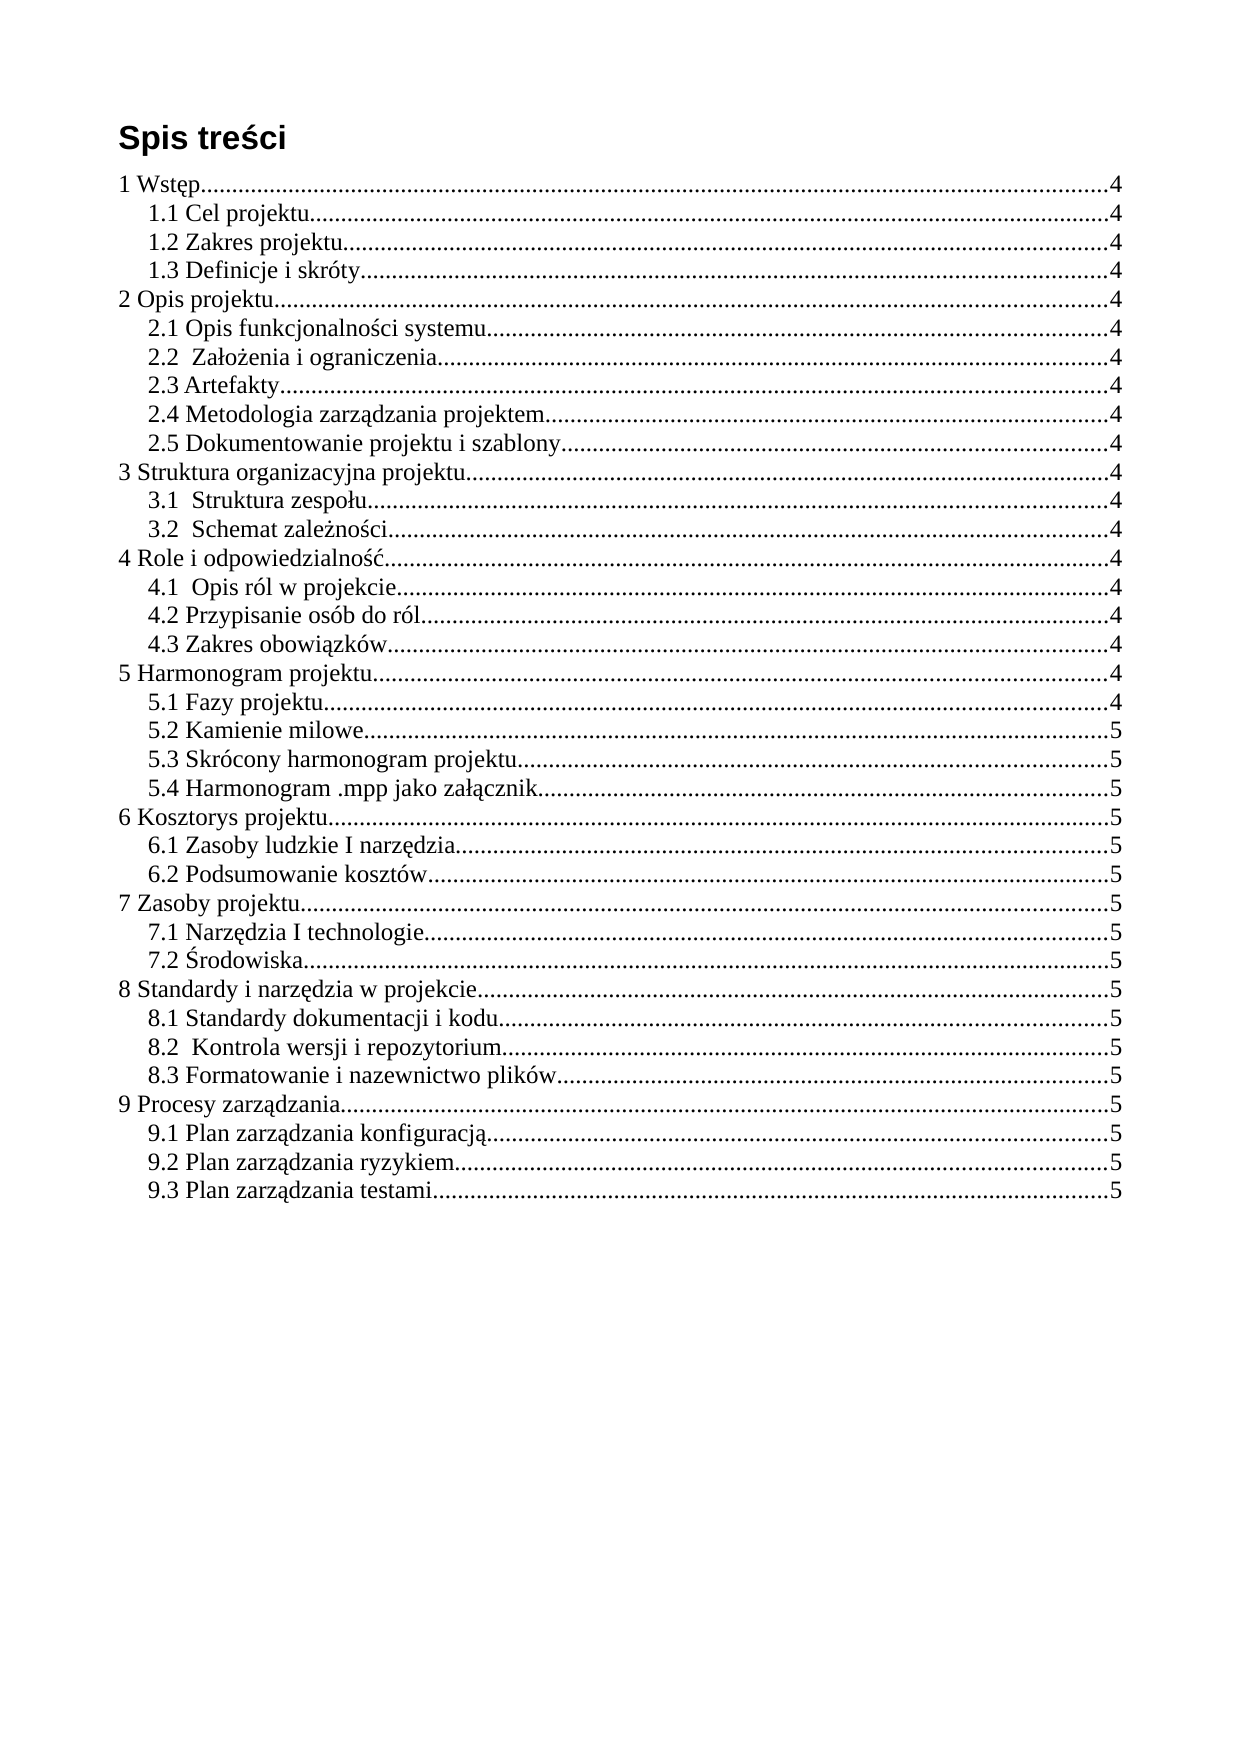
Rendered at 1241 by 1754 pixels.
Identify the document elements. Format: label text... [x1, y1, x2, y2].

text 6.1 Zasoby ludzkie I narzędzia 5 [148, 830, 1122, 859]
subtitle Spis treści [118, 118, 1122, 157]
text 5.2 Kamienie milowe 5 [148, 715, 1122, 744]
text 9.2 Plan zarządzania ryzykiem 5 [148, 1147, 1122, 1175]
text 3.1 Struktura zespołu 4 [148, 485, 1122, 514]
text 3.2 Schemat zależności 4 [148, 514, 1122, 543]
text 5.4 Harmonogram .mpp jako załącznik 5 [148, 773, 1122, 802]
text 8.3 Formatowanie i nazewnictwo plików 5 [148, 1060, 1122, 1089]
text 3 Struktura organizacyjna projektu 4 [118, 457, 1122, 485]
text 6 Kosztorys projektu 5 [118, 802, 1122, 830]
text 5.1 Fazy projektu 4 [148, 687, 1122, 715]
text 4.2 Przypisanie osób do ról 4 [148, 600, 1122, 629]
text 1 Wstęp 4 [118, 169, 1122, 198]
text 7.2 Środowiska 5 [148, 945, 1122, 974]
text 1.3 Definicje i skróty 4 [148, 255, 1122, 284]
text 8.1 Standardy dokumentacji i kodu 5 [148, 1003, 1122, 1032]
text 2.2 Założenia i ograniczenia 4 [148, 342, 1122, 370]
text 7.1 Narzędzia I technologie 5 [148, 917, 1122, 945]
text 2.5 Dokumentowanie projektu i szablony 4 [148, 428, 1122, 457]
text 1.2 Zakres projektu 4 [148, 227, 1122, 255]
text 9 Procesy zarządzania 5 [118, 1089, 1122, 1118]
text 1.1 Cel projektu 4 [148, 198, 1122, 227]
text 4.1 Opis ról w projekcie 4 [148, 572, 1122, 600]
text 7 Zasoby projektu 5 [118, 888, 1122, 917]
text 8 Standardy i narzędzia w projekcie 5 [118, 974, 1122, 1003]
text 4.3 Zakres obowiązków 4 [148, 629, 1122, 658]
text 2.4 Metodologia zarządzania projektem 4 [148, 399, 1122, 428]
text 9.1 Plan zarządzania konfiguracją 5 [148, 1118, 1122, 1147]
text 5.3 Skrócony harmonogram projektu 5 [148, 744, 1122, 773]
text 2.1 Opis funkcjonalności systemu 4 [148, 313, 1122, 342]
text 9.3 Plan zarządzania testami 5 [148, 1175, 1122, 1204]
text 6.2 Podsumowanie kosztów 5 [148, 859, 1122, 888]
text 8.2 Kontrola wersji i repozytorium 5 [148, 1032, 1122, 1060]
text 2 Opis projektu 4 [118, 284, 1122, 313]
text 2.3 Artefakty 4 [148, 370, 1122, 399]
text 4 Role i odpowiedzialność 4 [118, 543, 1122, 572]
text 5 Harmonogram projektu 4 [118, 658, 1122, 687]
